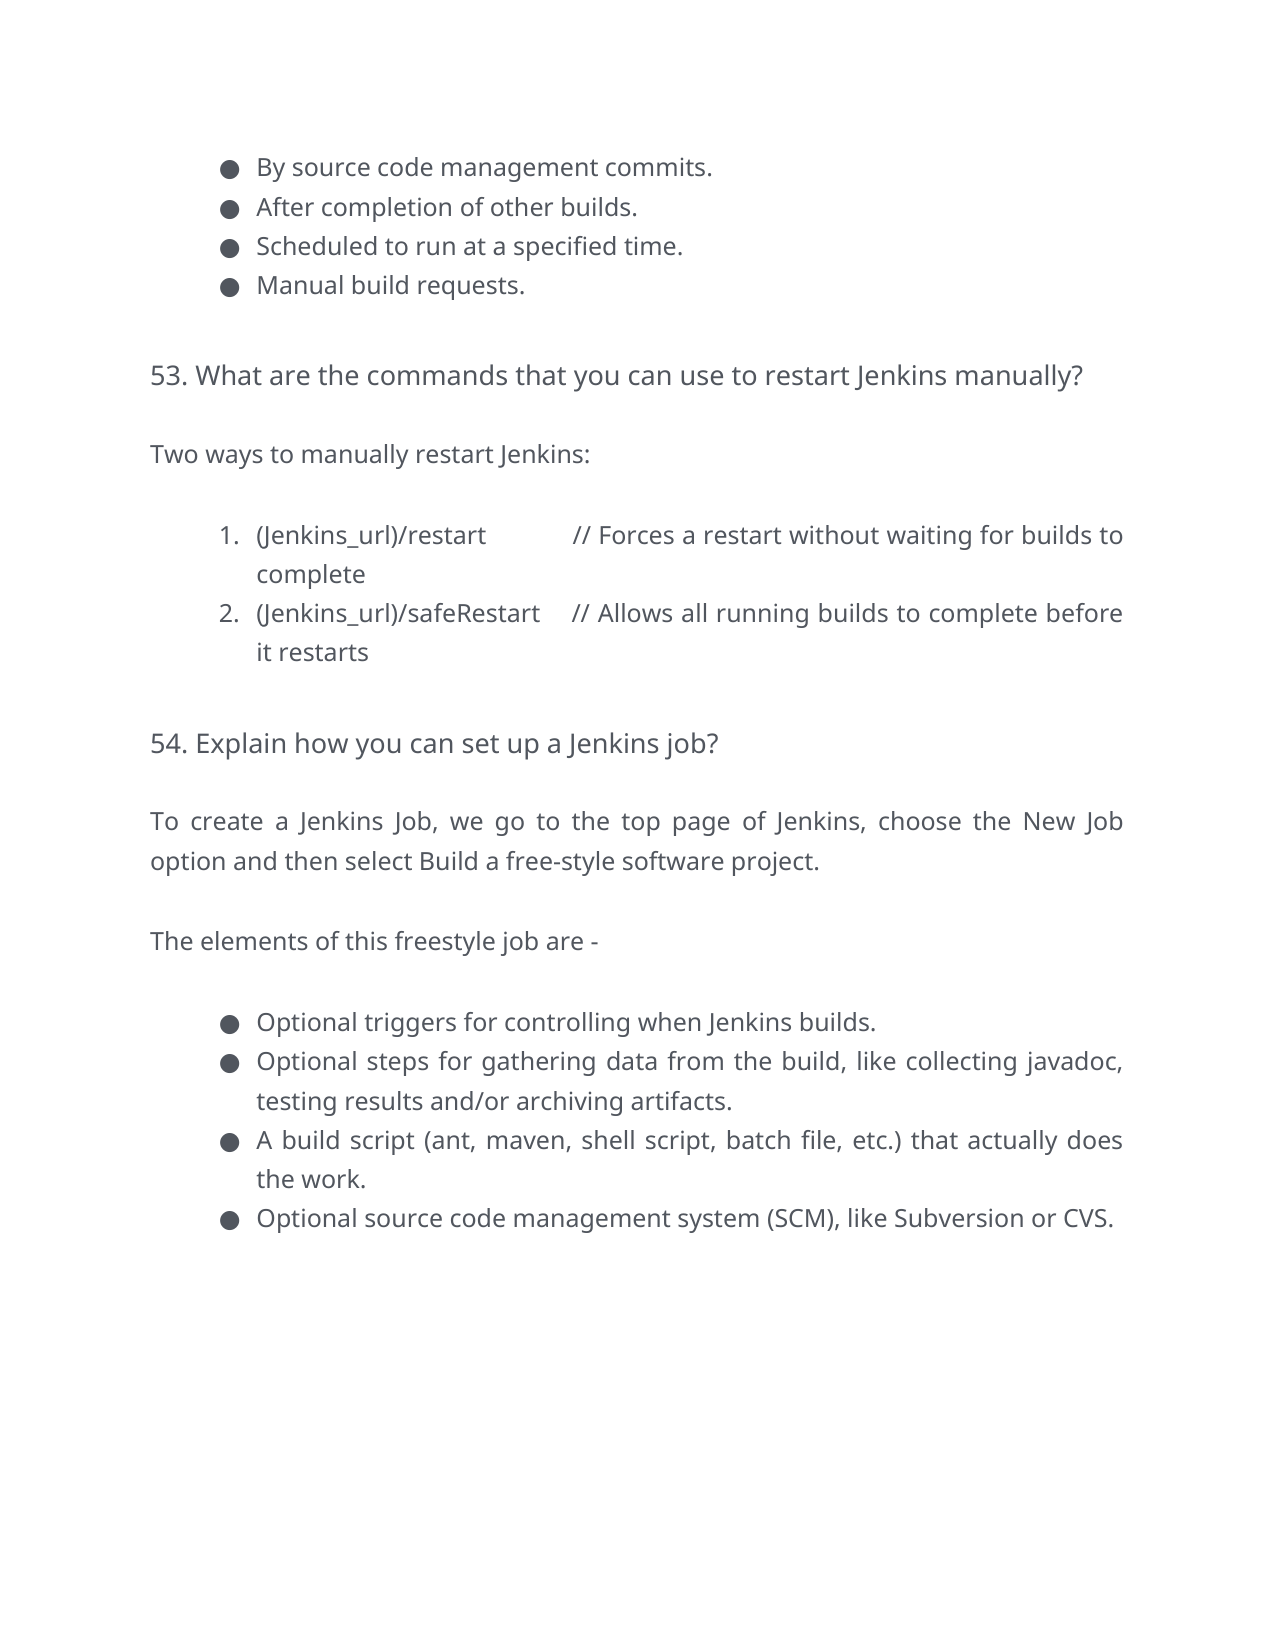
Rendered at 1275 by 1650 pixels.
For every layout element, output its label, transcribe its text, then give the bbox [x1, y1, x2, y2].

list Optional triggers for controlling when Jenkins builds. [219, 1005, 1125, 1039]
list By source code management commits. [219, 150, 1125, 184]
subtitle 53. What are the commands that you can use to restart Jenkins manually? [150, 357, 1125, 393]
text The elements of this freestyle job are - [150, 924, 1125, 958]
text To create a Jenkins Job, we go to the top page of Jenkins, choose the New Job option and then select Build a free-style software project. [150, 804, 1125, 877]
list (Jenkins_url)/safeRestart // Allows all running builds to complete before it restarts [219, 596, 1125, 669]
list Optional source code management system (SCM), like Subversion or CVS. [219, 1201, 1125, 1235]
list Manual build requests. [219, 267, 1125, 302]
list After completion of other builds. [219, 189, 1125, 223]
list Scheduled to run at a specified time. [219, 228, 1125, 262]
text Two ways to manually restart Jenkins: [150, 437, 1125, 471]
list A build script (ant, maven, shell script, batch file, etc.) that actually does the work. [219, 1122, 1125, 1196]
subtitle 54. Explain how you can set up a Jenkins job? [150, 724, 1125, 761]
list (Jenkins_url)/restart // Forces a restart without waiting for builds to complete [219, 517, 1125, 591]
list Optional steps for gathering data from the build, like collecting javadoc, testing results and/or archiving artifacts. [219, 1044, 1125, 1117]
